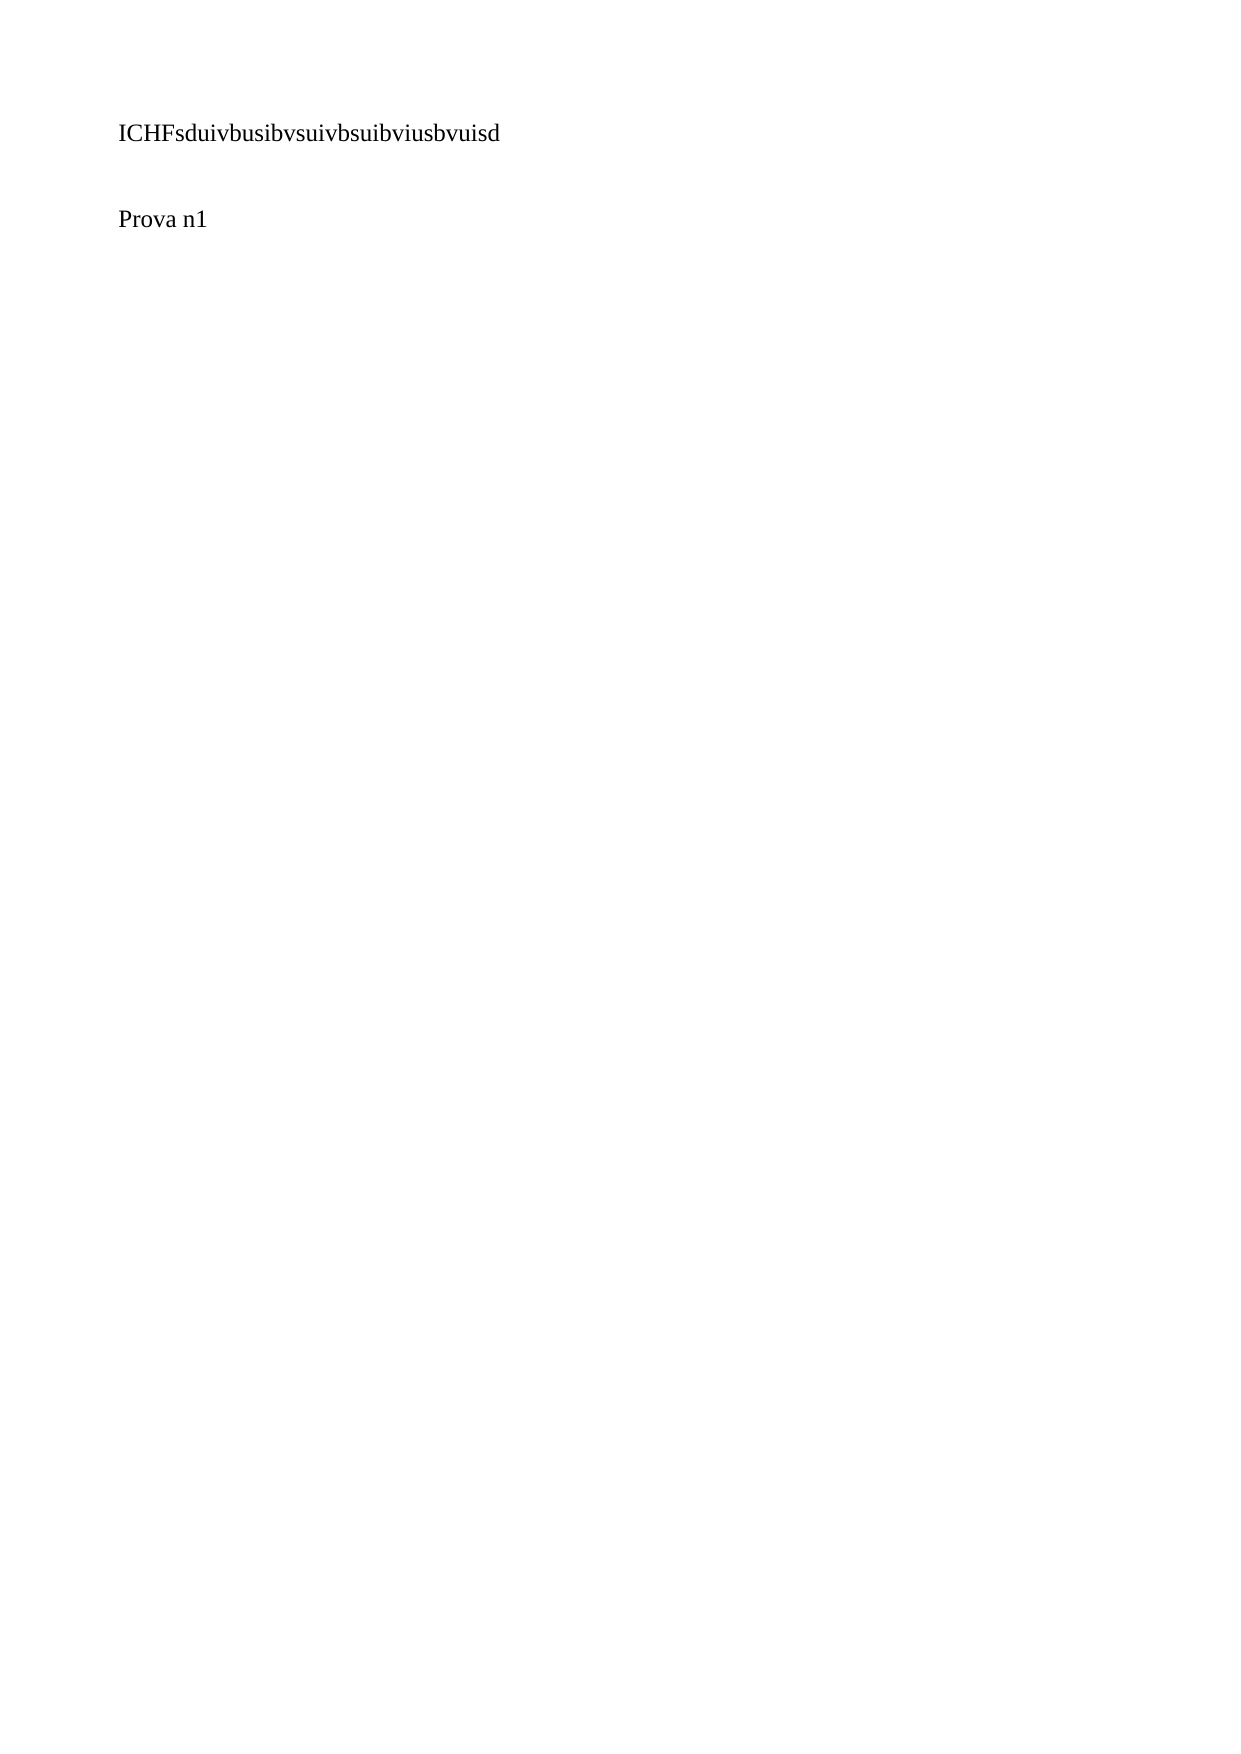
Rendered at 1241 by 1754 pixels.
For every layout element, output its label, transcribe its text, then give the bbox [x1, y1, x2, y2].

text Prova n1 [118, 204, 1122, 233]
text ICHFsduivbusibvsuivbsuibviusbvuisd [118, 118, 1122, 147]
